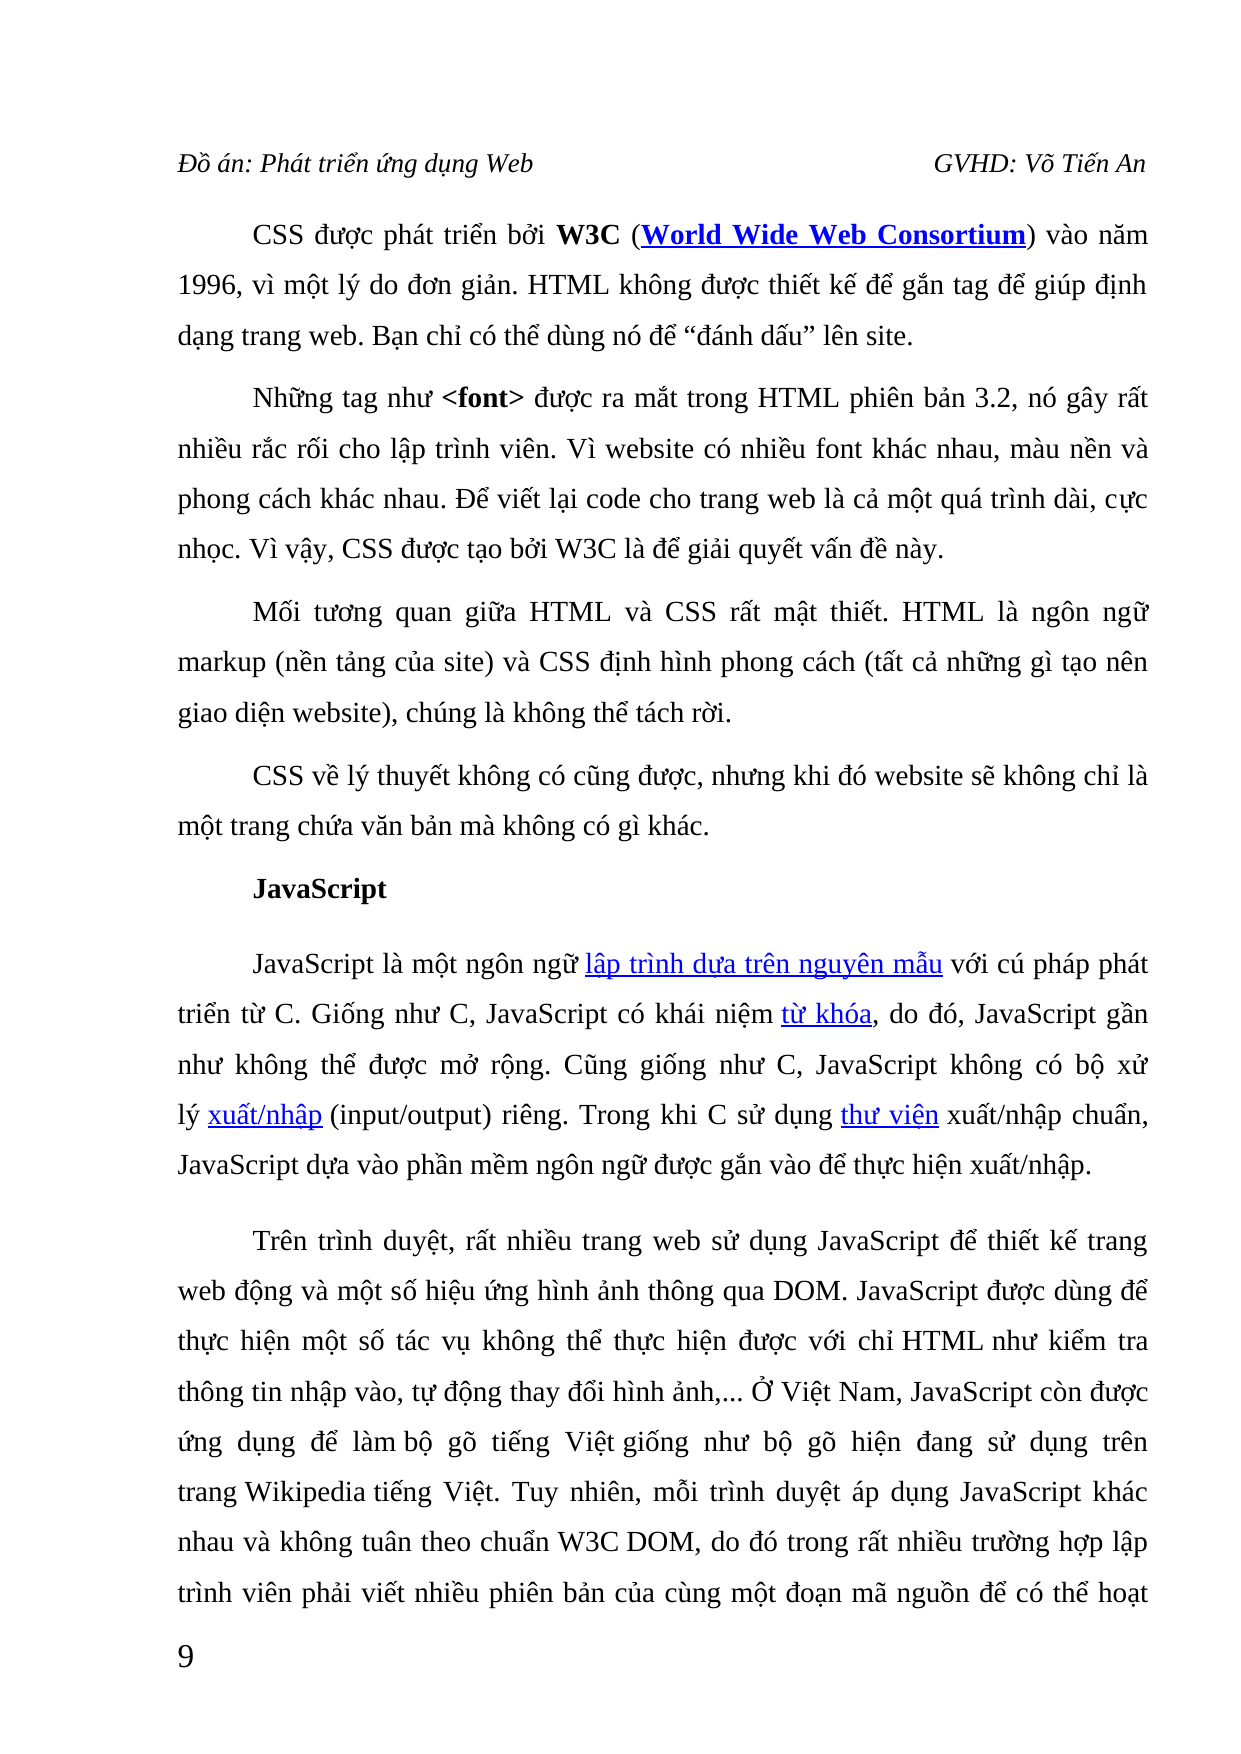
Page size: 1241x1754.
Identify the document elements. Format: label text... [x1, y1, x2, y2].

text JavaScript là một ngôn ngữ lập trình dựa trên nguyên mẫu với cú pháp phát triển từ C. Giống như C, JavaScript có khái niệm từ khóa, do đó, JavaScript gần như không thể được mở rộng. Cũng giống như C, JavaScript không có bộ xử lý xuất/nhập (input/output) riêng. Trong khi C sử dụng thư viện xuất/nhập chuẩn, JavaScript dựa vào phần mềm ngôn ngữ được gắn vào để thực hiện xuất/nhập. [177, 946, 1149, 1181]
text CSS được phát triển bởi W3C (World Wide Web Consortium) vào năm 1996, vì một lý do đơn giản. HTML không được thiết kế để gắn tag để giúp định dạng trang web. Bạn chỉ có thể dùng nó để “đánh dấu” lên site. [177, 217, 1149, 351]
text Mối tương quan giữa HTML và CSS rất mật thiết. HTML là ngôn ngữ markup (nền tảng của site) và CSS định hình phong cách (tất cả những gì tạo nên giao diện website), chúng là không thể tách rời. [177, 594, 1149, 728]
text Những tag như <font> được ra mắt trong HTML phiên bản 3.2, nó gây rất nhiều rắc rối cho lập trình viên. Vì website có nhiều font khác nhau, màu nền và phong cách khác nhau. Để viết lại code cho trang web là cả một quá trình dài, cực nhọc. Vì vậy, CSS được tạo bởi W3C là để giải quyết vấn đề này. [177, 381, 1149, 565]
text Trên trình duyệt, rất nhiều trang web sử dụng JavaScript để thiết kế trang web động và một số hiệu ứng hình ảnh thông qua DOM. JavaScript được dùng để thực hiện một số tác vụ không thể thực hiện được với chỉ HTML như kiểm tra thông tin nhập vào, tự động thay đổi hình ảnh,... Ở Việt Nam, JavaScript còn được ứng dụng để làm bộ gõ tiếng Việt giống như bộ gõ hiện đang sử dụng trên trang Wikipedia tiếng Việt. Tuy nhiên, mỗi trình duyệt áp dụng JavaScript khác nhau và không tuân theo chuẩn W3C DOM, do đó trong rất nhiều trường hợp lập trình viên phải viết nhiều phiên bản của cùng một đoạn mã nguồn để có thể hoạt [177, 1223, 1149, 1608]
text CSS về lý thuyết không có cũng được, nhưng khi đó website sẽ không chỉ là một trang chứa văn bản mà không có gì khác. [177, 758, 1149, 842]
text JavaScript [177, 871, 1149, 904]
